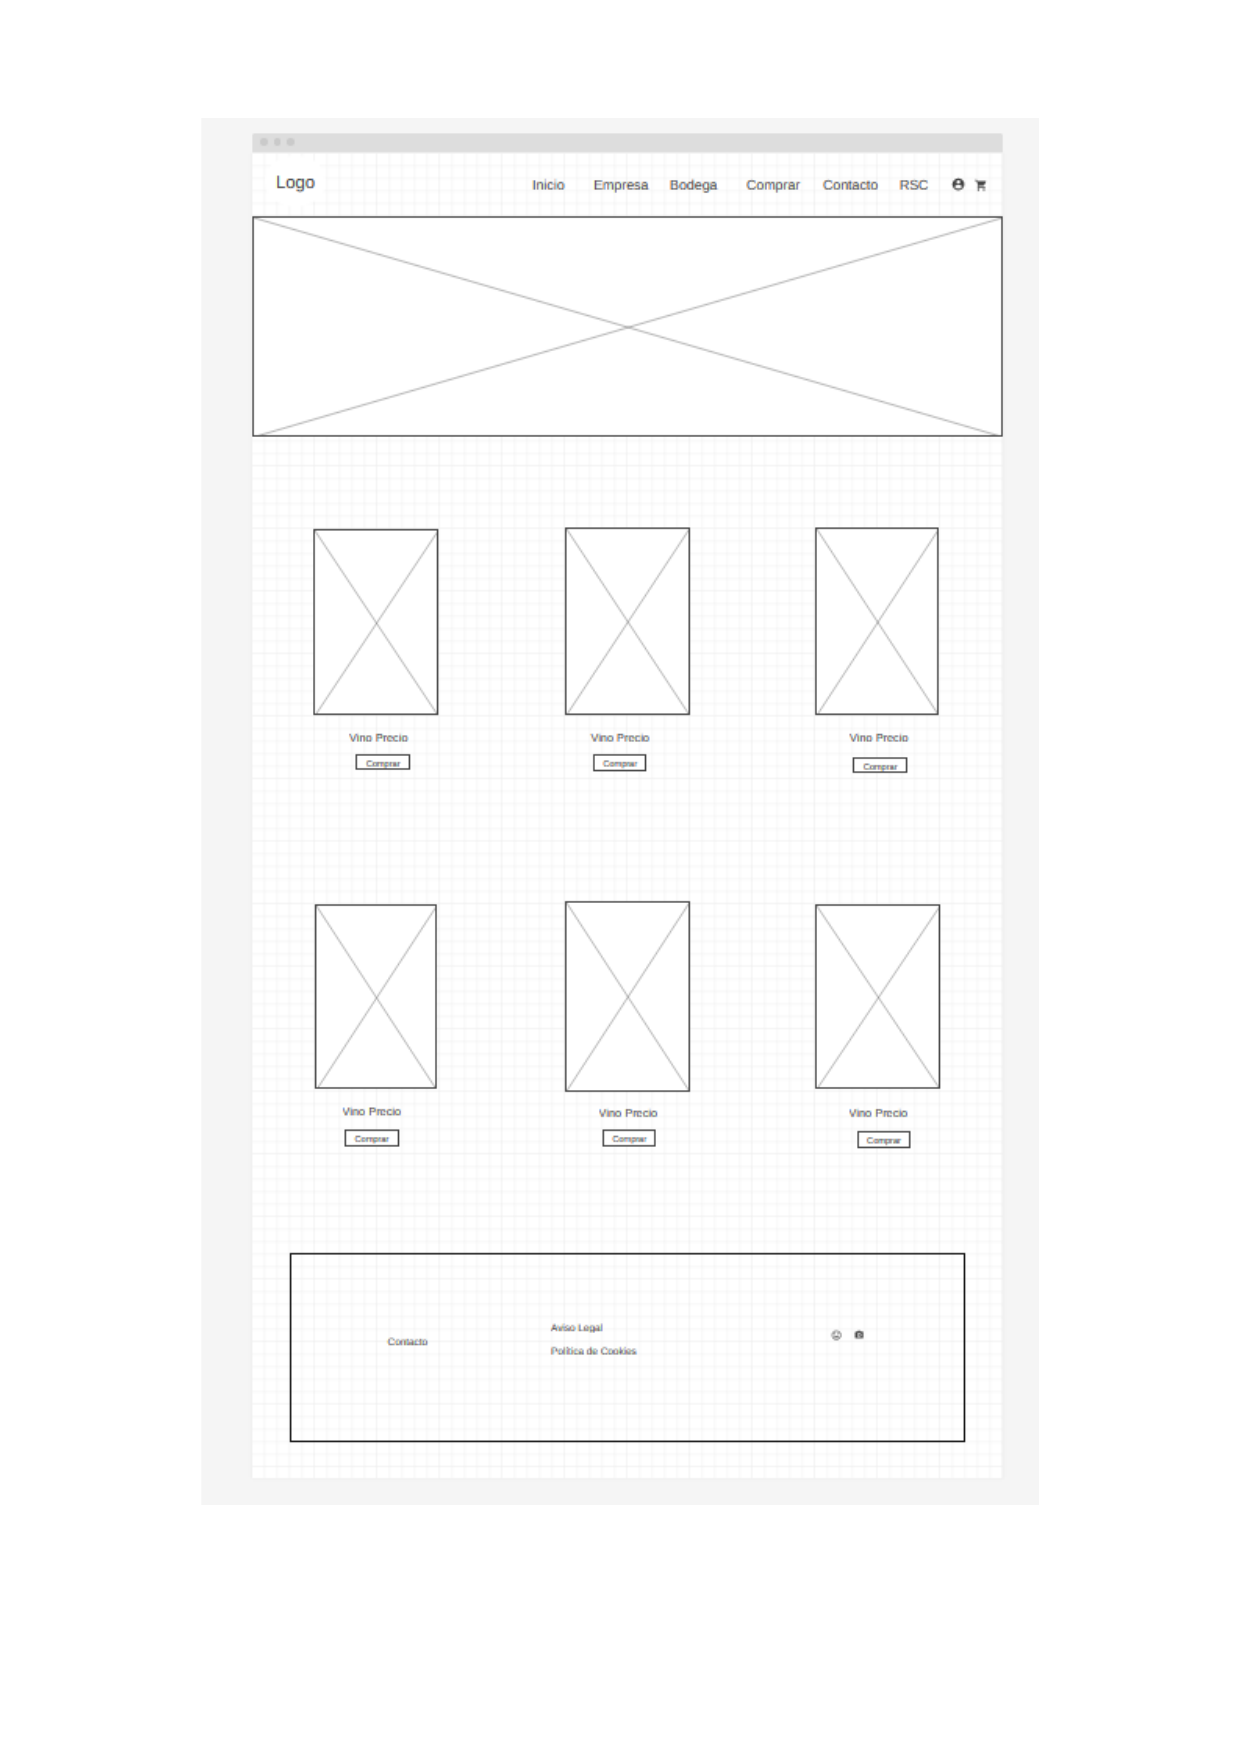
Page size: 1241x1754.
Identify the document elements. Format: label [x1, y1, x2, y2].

picture [201, 118, 1039, 1505]
